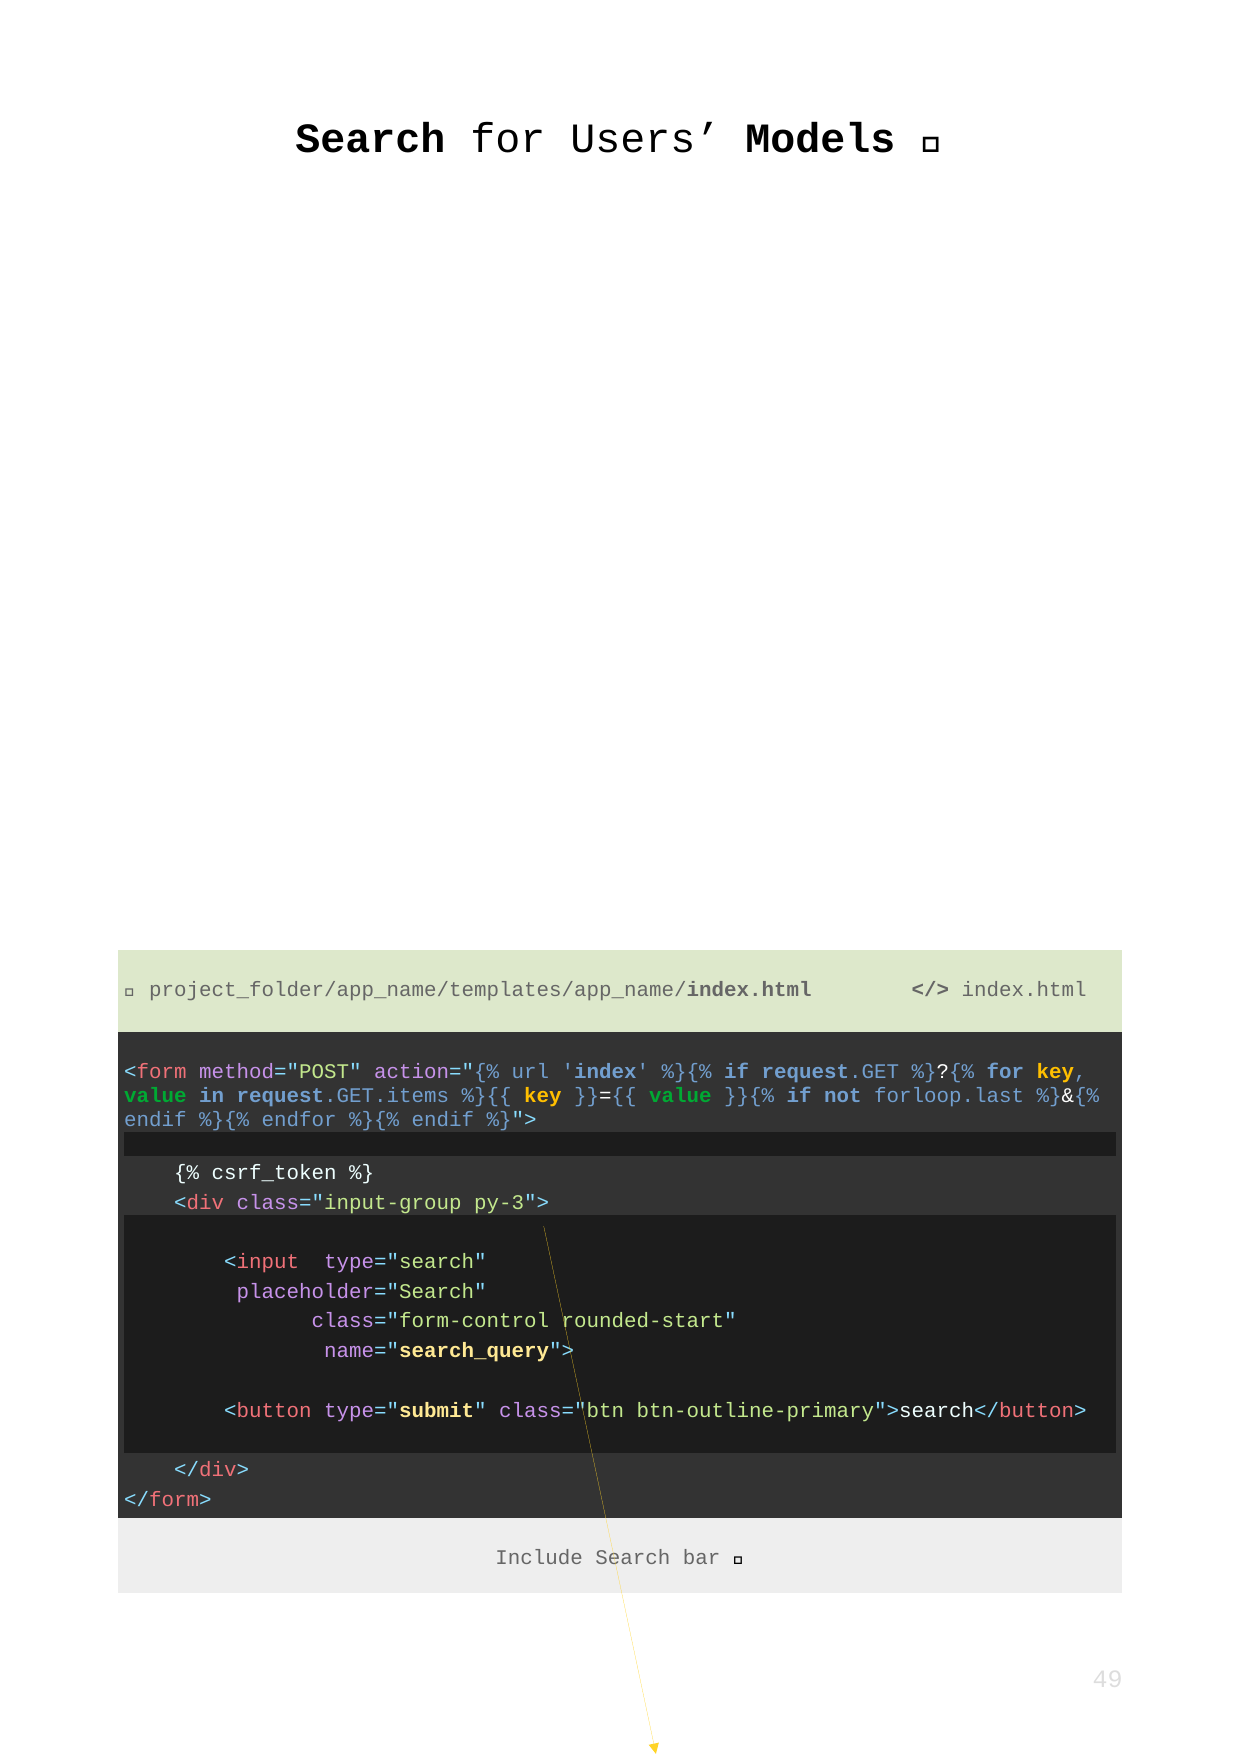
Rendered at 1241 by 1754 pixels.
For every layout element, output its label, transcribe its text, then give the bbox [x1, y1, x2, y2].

table_header 📝 project_folder/app_name/templates/app_name/index.html </> index.html [118, 950, 1122, 1032]
table_cell Include Search bar 🔎 [607, 1518, 1122, 1593]
subtitle Search for Users’ Models 🔎 [118, 118, 1122, 165]
table_cell <form method="POST" action="{% url 'index' %}{% if request.GET %}?{% for key, value in request.GET.items %}{{ key }}={{ value }}{% if not forloop.last %}&{% endif %}{% endfor %}{% endif %}"> {% csrf_token %} <div class="input-group py-3"> <input type="search" placeholder="Search" class="form-control rounded-start" name="search_query"> <button type="submit" class="btn btn-outline-primary">search</button> </div> </form> [118, 1032, 1122, 1518]
table_cell Include Search bar 🔎 [118, 1518, 621, 1593]
